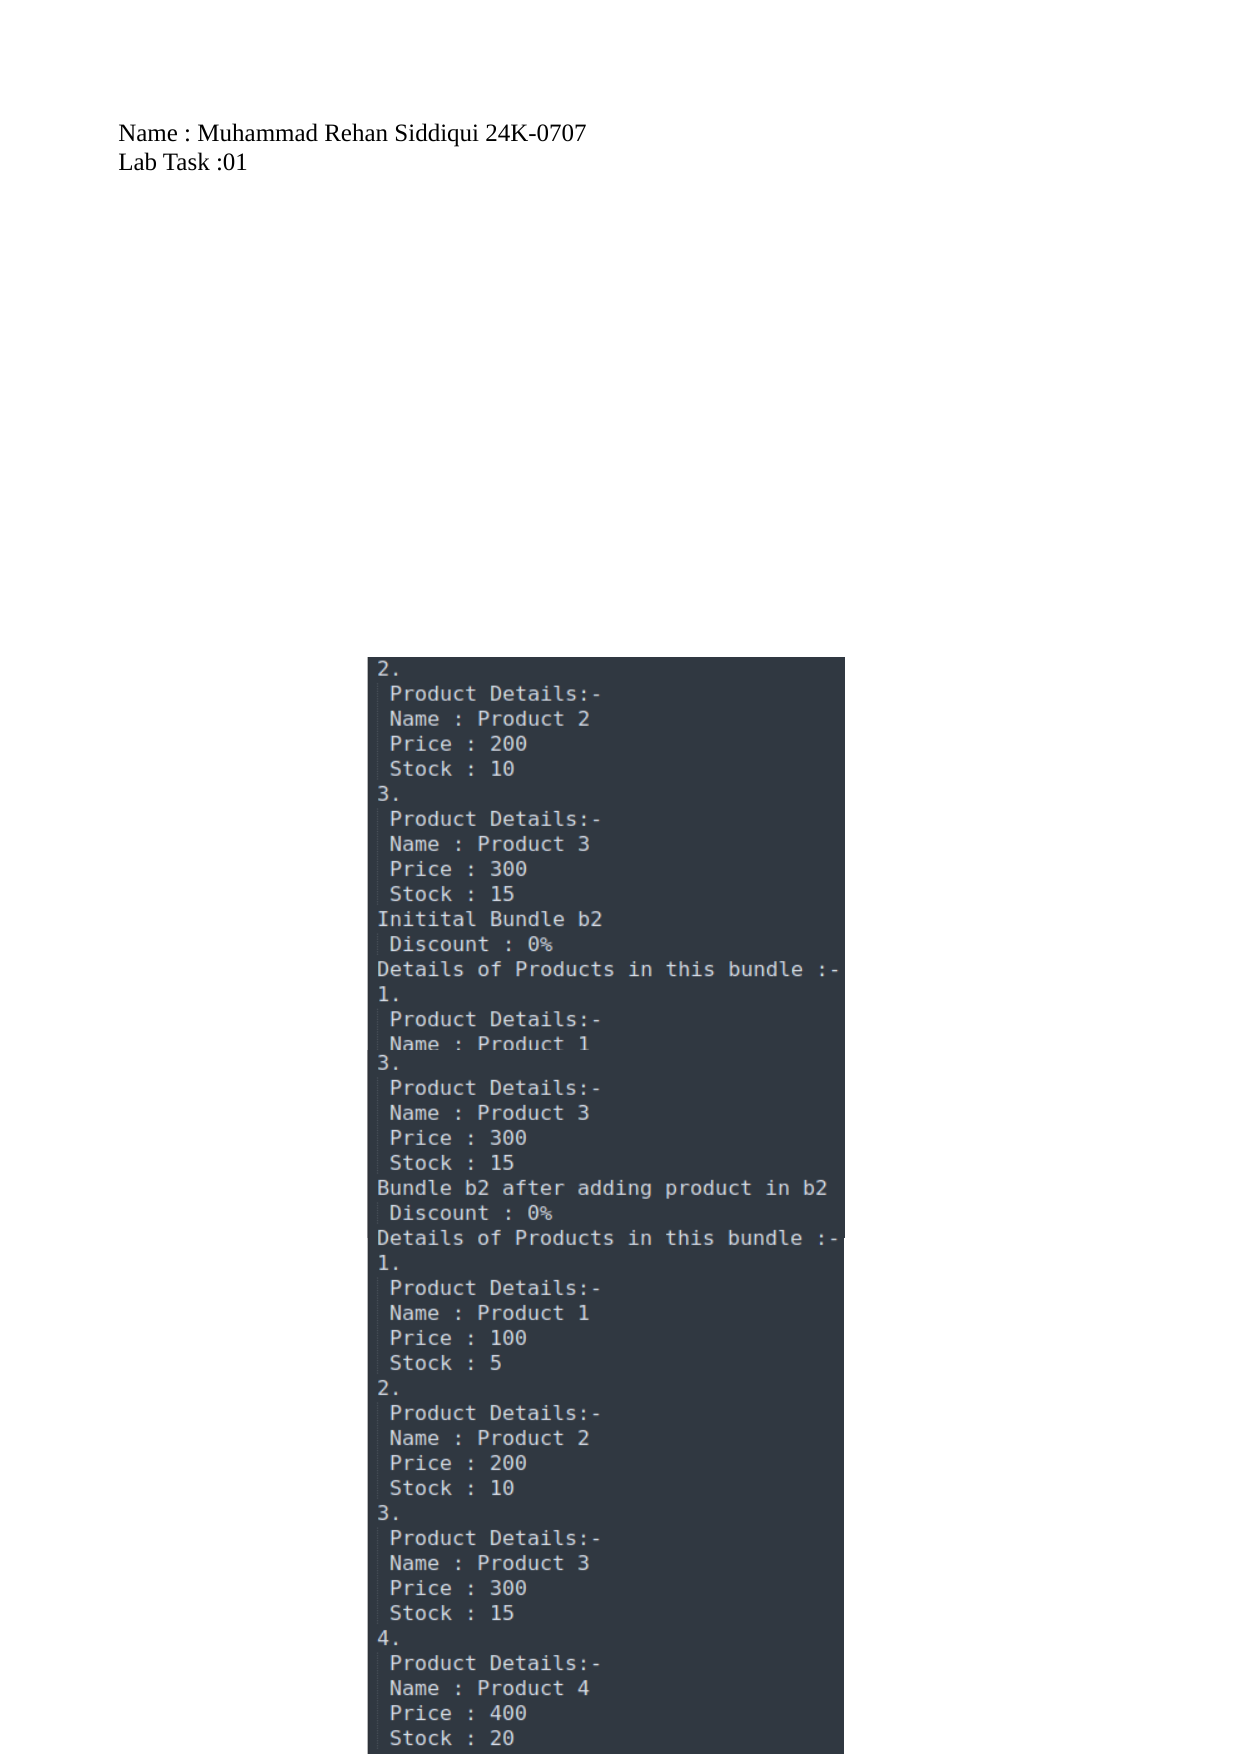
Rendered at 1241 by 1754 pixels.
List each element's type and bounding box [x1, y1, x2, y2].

picture [367, 657, 845, 1754]
